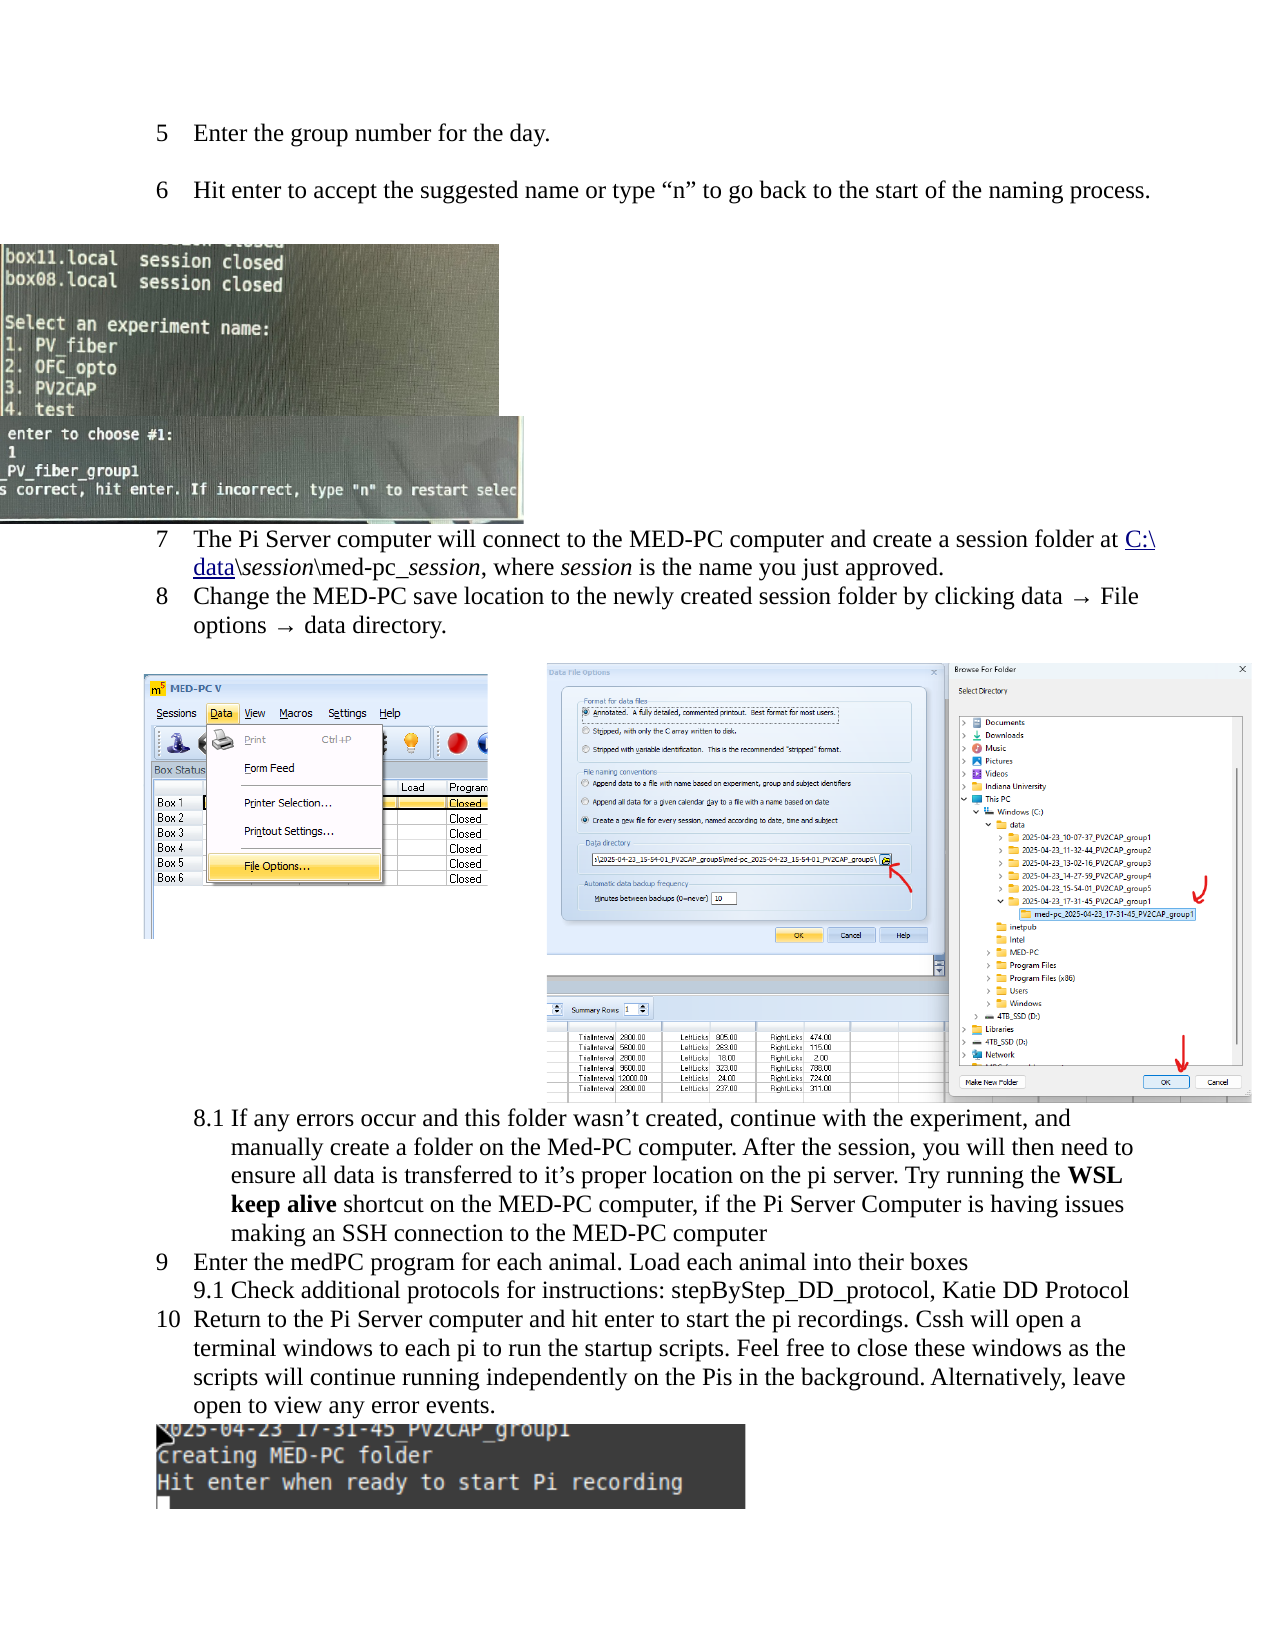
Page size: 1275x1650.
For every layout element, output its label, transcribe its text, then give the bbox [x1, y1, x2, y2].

list The Pi Server computer will connect to the MED-PC computer and create a session folder at C:\data\session\med-pc_session, where session is the name you just approved. [156, 233, 1157, 581]
list If any errors occur and this folder wasn’t created, continue with the experiment, and manually create a folder on the Med-PC computer. After the session, you will then need to ensure all data is transferred to it’s proper location on the pi server. Try running the WSL keep alive shortcut on the MED-PC computer, if the Pi Server Computer is having issues making an SSH connection to the MED-PC computer [193, 639, 1157, 1247]
list Return to the Pi Server computer and hit enter to start the pi recordings. Cssh will open a terminal windows to each pi to run the startup scripts. Feel free to close these windows as the scripts will continue running independently on the Pis in the background. Alternatively, leave open to view any error events. [156, 1304, 1157, 1419]
list Enter the group number for the day. [156, 118, 1157, 147]
list Enter the medPC program for each animal. Load each animal into their boxes [156, 1247, 1157, 1275]
list Check additional protocols for instructions: stepByStep_DD_protocol, Katie DD Protocol [193, 1275, 1157, 1304]
list Change the MED-PC save location to the newly created session folder by clicking data → File options → data directory. [156, 581, 1157, 639]
list Hit enter to accept the suggested name or type “n” to go back to the start of the naming process. [156, 176, 1157, 204]
